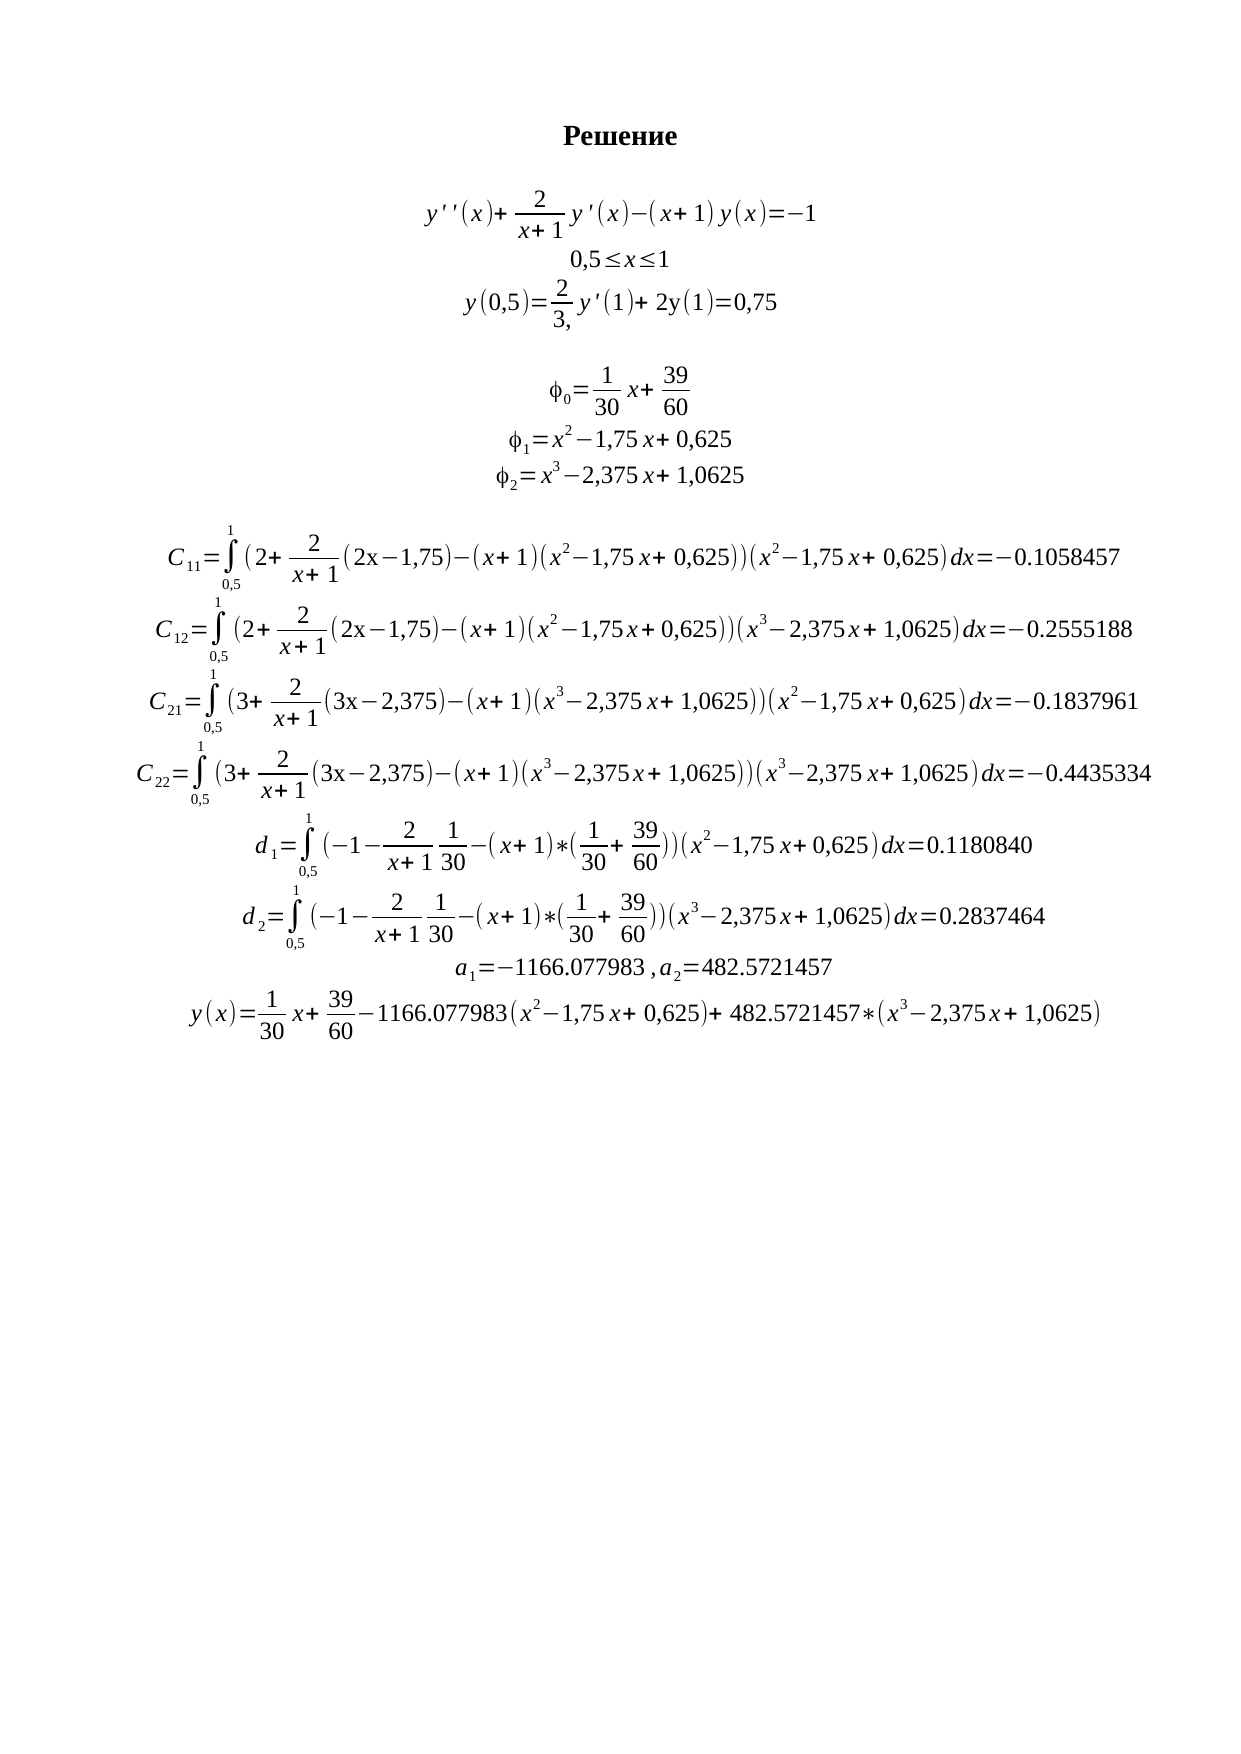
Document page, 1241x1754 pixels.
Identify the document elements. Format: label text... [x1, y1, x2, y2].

text Решение [118, 118, 1122, 152]
